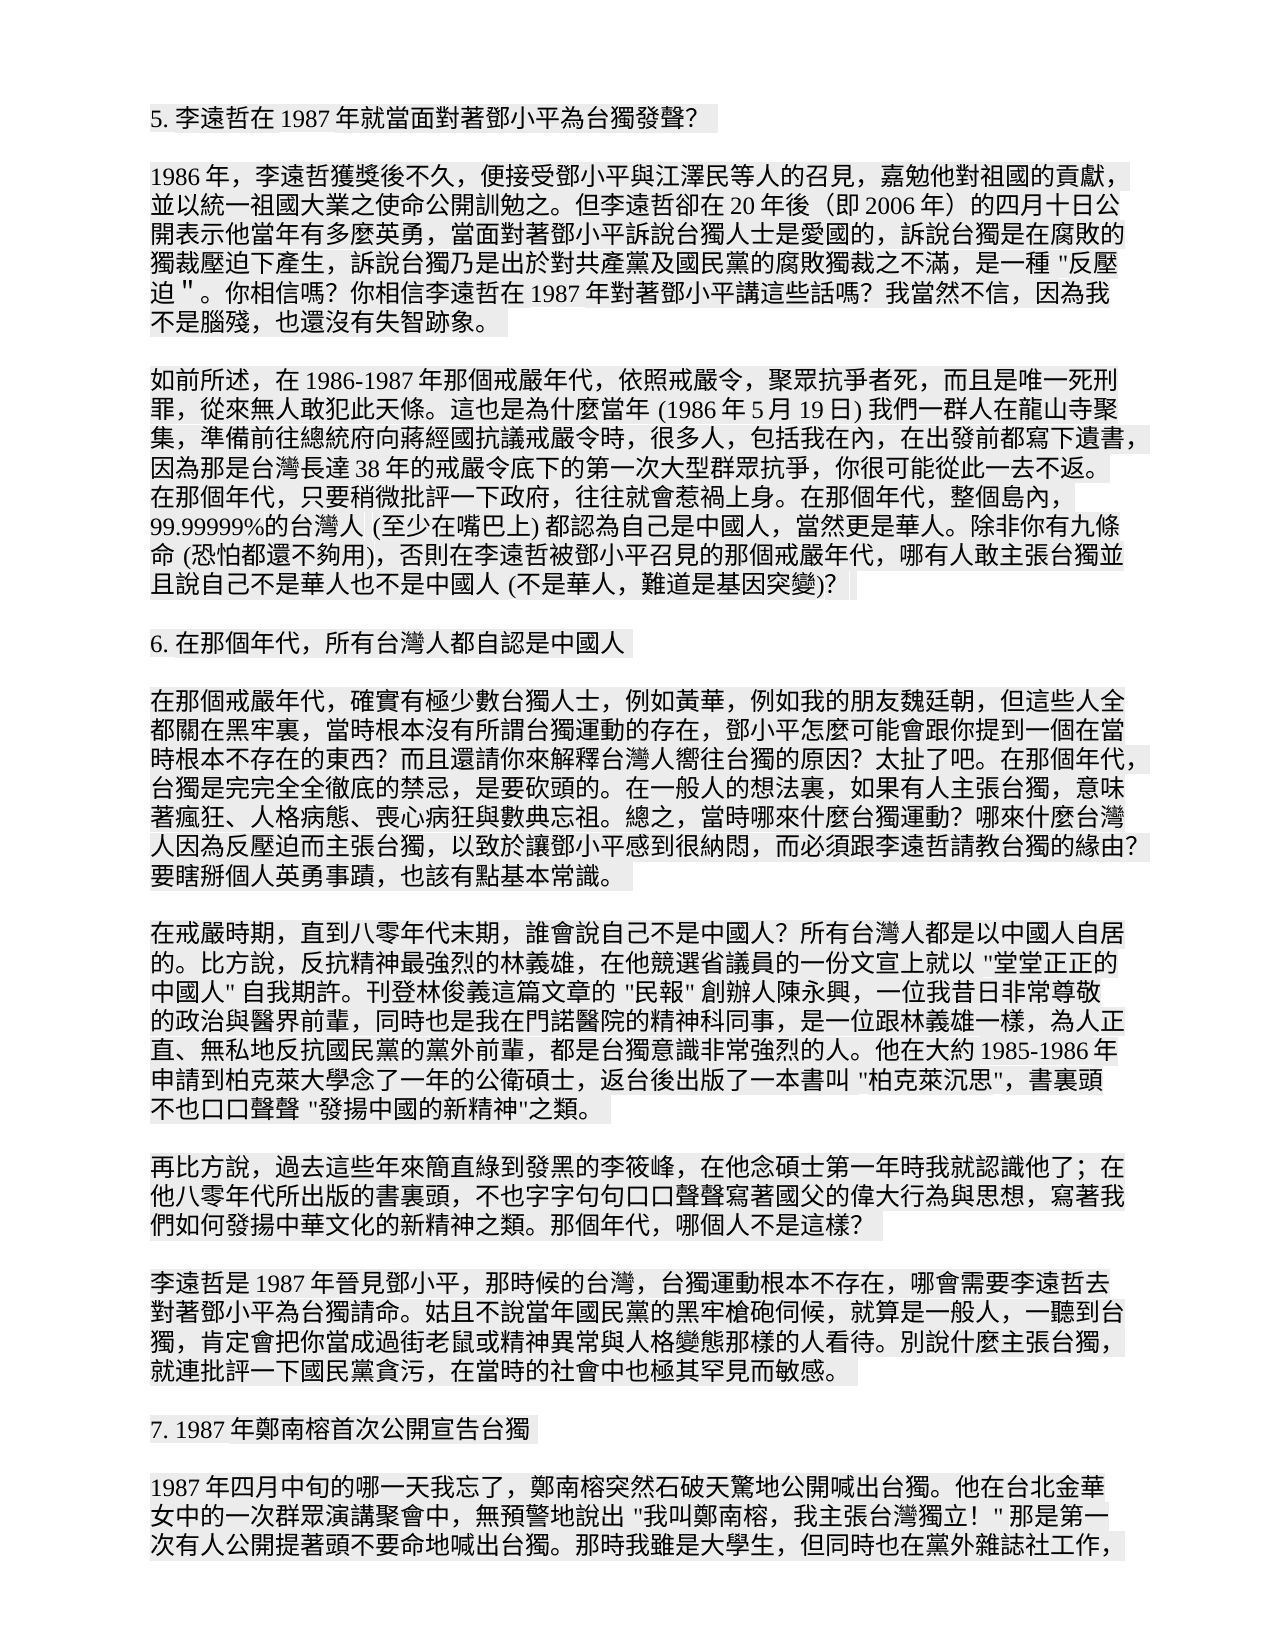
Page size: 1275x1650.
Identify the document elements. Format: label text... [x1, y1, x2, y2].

text 寫好了兩天放著，不知該不該貼。這是接續之前寫的 (講到跟林義雄初次會面那一篇)，很瑣碎，冗長，沒什麼營養，只是既然講到李遠哲，不妨就接著說說。你可以拿它當成一個最為微不足道的例子來看，看看那些明明白白的所謂歷史，不過才幾年的時間，究竟如何被扭曲。把這樣一種微不足道的扭曲，乘以一百萬倍，恐怕才是歷史扭曲之真實樣貌。 1. 歷史與主流 在這島上，所謂歷史，基本上就是主流政治勢力根據自己的利益與政治需要所編寫的一套神話。我之所以深知這一切，不是透過資料研讀而來，而是因為我是歷史中人，我是在這個歷史中一步一血淚地走過來的。那是一個什麼樣的時代，什麼樣的人，做了些什麼樣的事，我們會不清楚嗎？不過才幾年的時間，我們都還活著，但所謂歷史與真相卻早已面目全非。 最近要搬家，因為新家空間小了一半，被迫得把許多東西包括書籍賣掉或送人。我的書架上有兩排有關醫學理倫的英文書，是20幾年前我去英國留學的前兩年，林俊義老師送我的。他那時候好像也要搬家，搬離東海大學的宿舍，於是我就接收了他好幾大箱的書。林俊義似乎自古以來就很崇拜李遠哲，1986年，當李遠哲獲得諾貝爾獎時，林俊義在報紙上寫了一整個版面的長文加以推崇。我是從那時候才意識到李遠哲的各種言行。我發現，不管誰當權，不管是在紅的、藍的或綠的等各種旗子下，他都非常吃得開。他的言行，始終都 "剛剛好" 與主流完全吻合。這本是一般人的生命常態，不是什麼道德問題，唯有當當事人刻意去扭曲歷史或迎合主流迎合得太離譜時，才會成為一種道德問題。 比方說，當核電政策是台灣社會的一個不容質疑的絕對主流時，李遠哲就是一個以專家姿態出現的積極擁核人士，而且把話講得很滿很絕對，彷彿沒有核能，人類就會因為氣候問題而滅亡似的，只有愚夫愚婦才會反核。但是，當核能風向逐漸轉變，他竟然又同樣以專家身份說核電絕不可行，彷彿核能之恐怖，將使得我們的子子孫孫滅亡。正反態度當然可以轉變，但如此巨大轉變的理由呢？ 統獨也一樣，當統派勢力是台灣社會的唯一主流思維時，李遠哲不折不扣就是個統派，十分明確地反對台獨，一直到阿扁當總統的頭幾年，李遠哲仍然主張統一。統獨的正反態度當然可以轉變，重點是，你是幾時轉變的呢？例如，我在1987-1998年這十幾年之間，是個不要命的台獨份子，直到1998年之後，來到海外，看多、看清了更多對岸與國際之間的事，有點明白了什麼是生活，什麼是民主自由與人權的真實意涵，特別是看到美國四處侵略屠殺與不擇手段的經濟掠奪，為所欲為，於是轉向支持兩岸統一。 但是，李遠哲卻不是這樣，當統一是社會主流時，他不顧旁人的道德眼光，硬是接受國民黨的招安與重用，為統一背書；當整個時代變成綠油油一片時，他竟然也立即跟著綠油油；而且還竄改歷史，彷彿他老早就是個飽受國民黨打壓的台獨鬥士似的。 2. 國民黨曾打壓李遠哲嗎？ 去年 (2015年) 的8月29日，綠油油的民報登了一篇林俊義的文章，大標題寫著："當年拿諾貝爾獎，李遠哲卻被國民黨政府封殺"，我看了很驚訝，當年國民黨抬舉李遠哲都來不及了，幾時打壓、封殺過他？林俊義的文章是這麼寫的： 「1986年李遠哲獲得諾貝爾獎，應該是台灣難得的榮耀，但是，李遠哲卻被當時的國民黨政府刻意隔離、阻擋回國，而且還在媒體封殺，營造他是『不受歡迎的人物』。」 林俊義甚至還瞎掰說什麼「國科會、中研院公然想盡辦法隔離李遠哲，阻擋李遠哲回國」。 這些都不是事實，而且與事實完全相反。你用肛門想也知道，拉攏諾貝爾光環加身的李遠哲都來不及了，國民黨沒事幹嘛封殺、排擠、阻擋這樣一個極其乖巧順服的名人？ 3. 李遠哲自古以來就反國民黨？而且秉持反中反華的所謂台灣人史觀？ 林俊義的文章還說： 「李遠哲把生命後面的30年奉獻給台灣，展現了知識份子意圖改造台灣的勇氣及行動。...李教授正努力撰寫大家殷切期盼的回憶錄，希望早日付梓，讓國人瞭解做為第一位台灣人諾貝爾獎得主的科學家，如何在他專業努力耕耘之外，如何以一位台灣人的歷史觀，以及一位知識份子的勇氣，道出國民黨統治台灣、歧視台灣人及本土文化的不滿，並無忌諱地站在在野黨的立場，為人民說話。」 這就更加完全瞎掰胡扯了，完全背離基本事實。如我之前所說，李遠哲一獲獎，馬上飛去北京接受鄧小平與江澤民等人的訓話與召見獎勵。至少在西元2003年之前，李遠哲從來沒有一絲絲的什麼 "台灣人史觀"，有的全是大中華統一史觀，更不用說什麼反抗國民黨強權的 "知識份子的勇氣"，真是胡扯到極點。你知道他唯唯諾諾被鄧小平等人召見時，鄧小平講了些什麼話嗎？我把鄧小平的談話全文貼出來。鄧小平說： 「我們都是立足於振興中華民族，口號是振興中華。不管怎樣，我們都是一個根，但如果光是根深蒂固，不發揚光大，我們都是沒有什麼光彩的。我們人口這麼多，地方這麼大，要急起直追。關於祖國統一問題，我們寄希望於台灣當局，寄希望於台灣人民。台灣是中國領土的一部分。中國不實現統一，台灣的地位是不穩定的。不知哪一天，就會被人拿走。看來，只有按一國兩制的辦法才能實現祖國的統一。 統一祖國是幾千年來中華民族的共同願望。台灣現在儘管在經濟上比大陸好，但差距在縮小。差距縮小在下個世紀 (按：即現在這個世紀) 五十年代會表現得更明顯。那時，中國將達到中等發達國家的水準，大陸的實力將大大超過台灣。如果國民生產總值達到人均四千美元的話，按十四、五億人口計算，就意味著國民生產總值將達到六萬億美元。那時大陸的科學肯定比現在強，人才也會比現在多得多。中國人臉上開始有光彩是什麼時候？是新中國成立以後。祖國統一後，所有中華民族的子孫就不僅是站起來了，而且飛起來了。 按照一國兩制方針解決統一問題後，香港、澳門、台灣的制度五十年不變。五十年以後，香港、澳門、台灣在整個國家經濟上的比重更小了，這就更沒有變的必要。」 如果按照時下台灣扣人紅帽子的標準，這就是所謂親中賣台的台奸。難道你能舉出一個例子，說明李遠哲曾經有過什麼以反中、反華為核心概念的 "台灣人史觀" 嗎？更不用說什麼早在1986年就秉持 "知識份子的勇氣" 和 "台灣人史觀" 對抗國民黨並飽受國民黨的打壓。謊話、神話能捏造到這種地步，實在荒唐透頂。 1990年，國民黨正式成立國家統一委員會 (簡稱國統會)，該會目標就是確立兩岸統一的具體進程，分為短期、中期與長期三階段，逐步達成中國統一、創造一個偉大新中國的目標。李遠哲當年應國民黨之邀，回台擔任國統會委員。後來，西元2000年，阿扁當總統，繼續任命李遠哲擔任所謂 "跨黨派小組" 的召集人，持續推動兩岸關係。在 "跨黨派小組" 召集人的任內，李遠哲始終主張 "應該回到一九九二年「各自以口頭聲明的方式表述一個中國原則」的共識，並在既有的基礎上恢復協商"。阿扁聽了不高興，甚至還由總統府發表聲明澄清說這只是李遠哲的個人意見，不能代表跨黨派小組的結論。但是，李遠哲在往後幾年中仍然持續表達他反對台獨並支持 "一中原則、各自表述" 的基本態度，並批評李登輝的兩國論，就連大陸官方都因此對於李遠哲反台獨之 "深明民族大義＂公開大加讚賞。 就如前一篇留言所說，我在1991年跟林義雄初次會面時的主要談話內容之一，就是有關李遠哲在前一年 (即1990年) 接受國民黨之邀，隆重回台擔任國統會委員的重大新聞事件。我知道引用別人的私下談話並不公平，因為那畢竟是私人談話，無從驗證。所以，我也不便講得太具體，只能說，當時林義雄對李遠哲接受國民黨的邀請擔任國統會委員、推動兩岸統一事務是很不以為然的。但林義雄說，這不令人意外。他說，台灣的學者向來就是這樣，只要當權者一招手，馬上就來。 李遠哲在兩岸關係的態度上，一直是反獨促統的，直到最近幾年才似乎調整為綠油油的所謂台灣人反華反中立場。再舉個例，在國統會十多年之後，也就是阿扁當總統時，舊國民黨時代的調查局特務謝長廷擔任民進黨黨主席。有一天，李遠哲和謝長廷餐敘，席間謝長廷明確表達、後來並四處宣揚民進黨事實上 "並不排除統一" 的基本立場，李遠哲還公開表示肯定與認同，並稱讚謝長廷主席此一說法 "兼具理性與善意" 的思想價值。 4. 李遠哲被捧為 "華人之光" 很傷心，因為他只想當台灣人？國民黨卻動用所有媒體禁止他說自己是台灣人？ 我們又不是今天才認識李遠哲，他幾時有過什麼早在1986年就有什麼反華反中的台灣人史觀？並且勇敢地為民抗爭，以致於遭受國民黨的壓迫？但是，林俊義的文章標題卻寫著： 「被形容為中國人之光，李遠哲：很傷心」 我不知道對岸有沒有把李遠哲捧成國師，捧成什麼 "中國人之光"。對岸人才濟濟，理應不會這麼低級才對，而且也不興台灣社會這一套什麼 "之光" 的肉麻瞎捧。倒是無可懷疑的是，李遠哲在台灣何止被捧成什麼台灣之光，根本就是台灣之神，台灣國師，捧成無所不能的上帝。 當年，李遠哲一獲獎就接受中共要員召見訓勉。李敖還說，李遠哲在大陸求官不成，因此才返台 (這是李敖說的，但我不知其根據為何)。當時西方媒體曾經問李遠哲說，你是美國籍，台灣人卻說你是台灣人的光榮，請問你有什麼看法？李遠哲的回答是："我能理解他們（台灣人）為什麼要這麼說＂。言下之意是：我是美國人，我不是很能認同台灣人說我是他們的榮耀，但他們要這樣往自己臉上貼金，我能理解，因為我在台灣出生。 但是，現在歷史卻居然被竄改為：李遠哲早在1986年獲獎時便對於自己被華人社會所推崇感到很不爽 ，因為他一心一意就只想當台灣人，對於被捧為 "華人之光" 感到 "很傷心"。這真的是胡扯到極點。但是，這樣還不夠荒唐喔，林俊義的文章接著如此寫道： 「國民黨發動所有媒體警告李遠哲教授，什麼都可以說，但就是他是『台灣人』及得獎是『台灣人之光』這兩句話絕不能說出口，（絕不能）讓台灣人知道（他是台灣人的榮耀）。這種蠻橫的族群歧視及統治心態的洗腦方式，直至今天仍然存在國民黨的政治文化中。國民黨課綱『微』調的目的，就是對台灣人洗腦教育的勾當。」 請問國民黨幾時 "發動所有媒體警告＂李遠哲不准說自己是台灣人，真是胡說八道。我真是找不到比 "無恥" 更委婉的詞來形容這樣一種毫無下限的造謠、扭曲與虛構。所謂歷史，真的很像妓女，只要你有權有勢，任你進出，任你竄改，藉以漂白，藉以抹黑，藉以洗腦社會大眾。 再說，在那個 "龍的傳人" 的浪漫大中華年代，幾個人會說自己不是華人，也不是中國人？若有人這樣說，恐怕會被當成神經病吧！ 林俊義最後居然還感謝李遠哲，感謝他勇敢說出「我是台灣人，我的得獎是台灣人之光」，「讓台灣人重新拾回40年來埋沒在獨裁統治下的信心」。 底下，我摘錄一整段林俊義的原文，其瞎掰與肉麻的程度，真是難以想像： 「今年(2015年)年初，我（指林俊義）到中研院拜訪李教授，請他為我的回憶錄寫序。他不停地咳嗽，十分憔悴。談話中，他不時提到有一股攻擊勢力要把『教改』，『教授治校』污名化並歸咎於他，並抱怨媒體都封殺他。我笑著說，『李教授，80年代以前，你就是國民黨政權的拒絕往來戶，國民黨就刻意在媒體上封殺你，營造你成為不受歡迎的人物。1986年你雖戴上了諾貝爾的桂冠，但...國科會、中研院公然想盡辦法隔離你，阻擋你回國的意願。...您知道嗎？』李教授點點頭，毫無激動的表情。『但你還是掀起了李遠哲旋風啊！』我說，『30年了，他們還是不放過您，因為您是第一個得獎的台灣人啊！因為你說你是台灣人，得獎不是中國人之光。』他笑笑地對我說，『有罪嗎？』」 林俊義最後還誇獎李遠哲，說他促成了日後風起雲湧的學生運動，說台灣人以及有理想有熱情的學生們受到李遠哲偉大精神的感召云云。你覺得這些是事實嗎？ 5. 李遠哲在1987年就當面對著鄧小平為台獨發聲？ 1986年，李遠哲獲獎後不久，便接受鄧小平與江澤民等人的召見，嘉勉他對祖國的貢獻，並以統一祖國大業之使命公開訓勉之。但李遠哲卻在20年後（即2006年）的四月十日公開表示他當年有多麼英勇，當面對著鄧小平訴說台獨人士是愛國的，訴說台獨是在腐敗的獨裁壓迫下產生，訴說台獨乃是出於對共產黨及國民黨的腐敗獨裁之不滿，是一種 "反壓迫＂。你相信嗎？你相信李遠哲在1987年對著鄧小平講這些話嗎？我當然不信，因為我不是腦殘，也還沒有失智跡象。 如前所述，在1986-1987年那個戒嚴年代，依照戒嚴令，聚眾抗爭者死，而且是唯一死刑罪，從來無人敢犯此天條。這也是為什麼當年 (1986年5月19日) 我們一群人在龍山寺聚集，準備前往總統府向蔣經國抗議戒嚴令時，很多人，包括我在內，在出發前都寫下遺書，因為那是台灣長達38年的戒嚴令底下的第一次大型群眾抗爭，你很可能從此一去不返。在那個年代，只要稍微批評一下政府，往往就會惹禍上身。在那個年代，整個島內，99.99999%的台灣人 (至少在嘴巴上) 都認為自己是中國人，當然更是華人。除非你有九條命 (恐怕都還不夠用)，否則在李遠哲被鄧小平召見的那個戒嚴年代，哪有人敢主張台獨並且說自己不是華人也不是中國人 (不是華人，難道是基因突變)？ 6. 在那個年代，所有台灣人都自認是中國人 在那個戒嚴年代，確實有極少數台獨人士，例如黃華，例如我的朋友魏廷朝，但這些人全都關在黑牢裏，當時根本沒有所謂台獨運動的存在，鄧小平怎麼可能會跟你提到一個在當時根本不存在的東西？而且還請你來解釋台灣人嚮往台獨的原因？太扯了吧。在那個年代，台獨是完完全全徹底的禁忌，是要砍頭的。在一般人的想法裏，如果有人主張台獨，意味著瘋狂、人格病態、喪心病狂與數典忘祖。總之，當時哪來什麼台獨運動？哪來什麼台灣人因為反壓迫而主張台獨，以致於讓鄧小平感到很納悶，而必須跟李遠哲請教台獨的緣由？要瞎掰個人英勇事蹟，也該有點基本常識。 在戒嚴時期，直到八零年代末期，誰會說自己不是中國人？所有台灣人都是以中國人自居的。比方說，反抗精神最強烈的林義雄，在他競選省議員的一份文宣上就以 "堂堂正正的中國人" 自我期許。刊登林俊義這篇文章的 "民報" 創辦人陳永興，一位我昔日非常尊敬的政治與醫界前輩，同時也是我在門諾醫院的精神科同事，是一位跟林義雄一樣，為人正直、無私地反抗國民黨的黨外前輩，都是台獨意識非常強烈的人。他在大約1985-1986年申請到柏克萊大學念了一年的公衛碩士，返台後出版了一本書叫 "柏克萊沉思"，書裏頭不也口口聲聲 "發揚中國的新精神"之類。 再比方說，過去這些年來簡直綠到發黑的李筱峰，在他念碩士第一年時我就認識他了；在他八零年代所出版的書裏頭，不也字字句句口口聲聲寫著國父的偉大行為與思想，寫著我們如何發揚中華文化的新精神之類。那個年代，哪個人不是這樣？ 李遠哲是1987年晉見鄧小平，那時候的台灣，台獨運動根本不存在，哪會需要李遠哲去對著鄧小平為台獨請命。姑且不說當年國民黨的黑牢槍砲伺候，就算是一般人，一聽到台獨，肯定會把你當成過街老鼠或精神異常與人格變態那樣的人看待。別說什麼主張台獨，就連批評一下國民黨貪污，在當時的社會中也極其罕見而敏感。 7. 1987年鄭南榕首次公開宣告台獨 1987年四月中旬的哪一天我忘了，鄭南榕突然石破天驚地公開喊出台獨。他在台北金華女中的一次群眾演講聚會中，無預警地說出 "我叫鄭南榕，我主張台灣獨立！" 那是第一次有人公開提著頭不要命地喊出台獨。那時我雖是大學生，但同時也在黨外雜誌社工作，記得當鄭南榕不要命地喊出台獨後，黨外圈子內竟然一片嬉笑嘲諷與猜疑，比方說有兩位當過黨主席、如今綠到發黑的民進黨大老(念在昔日交情，姑隱其名)，就對著我拿鄭南榕開玩笑，說他這個人 "怪怪的"，頭殼 "怕帶帕帶"，意思就是腦袋有洞，腦子進水了。並且還叫我離鄭南榕遠一點，說他是外省人，之所以敢這麼大膽，一定是國民黨故意叫他這麼幹，以便引蛇出洞，一網打盡。我為此還對這兩位大老開罵。後來不久，我就離開了黨外雜誌社。 鄭南榕開了台獨的第一槍之後不久，我在高醫校園的一次史無前例的所謂學生非法集會中，對著台下的同學們說："各位同學，還有各位爪爬仔 (即特務)，請你們準備好錄音機，因為我接下來要講一些很重要的話"。接著我就學鄭南榕的句子說："我叫陳真，我主張台灣獨立"。我這幾話才一說完，就連一些原本支持我的同學們也嚇到了，當場在後台高喊說："完蛋了！陳真發瘋了！趕快把他拉下來！" 那一天，我在講完主張台獨那句話之後，並沒有回去宿舍，一個人在街上恍恍惚惚地晃了一整夜，心裏一直在想：我怎麼辦？我的父母怎麼辦？我的人生和所有前途，甚至我的生命，是不是到此就要畫下句點？我會不會連累到我的父母？我該做些什麼來保護他們以免被我牽連？一整個深夜就這樣漫無目的在街上走著，那種絕望的痛苦心情，難以言喻。 8. 1988年，江蓋世主張 "人們有喊台獨的自由" 隔年，1988年，江蓋世發起史上第一次的台獨環島行軍，我也有參加，往往只有小貓兩三隻，畢竟在那年代，幾個人敢參加？除非不要命了。而且，就像過街老鼠一樣，經常遭到 (顯然是國民黨唆使的)流氓與黑道的痛毆與人身安全威脅。其實江蓋世當時並不是宣揚台獨，而是宣揚 "人們有主張台獨的自由"。但是，幾乎沒有一個媒體敢報導這個台獨行軍活動。位於高雄的 "民眾日報" 是當時極少數例外敢報導的媒體。但你知道它是怎麼報導的嗎？報社記者來現場拍個照，江蓋世舉個白布條，上面寫著："台灣人有主張台獨的自由"。結果報社刊出這張照片時，"台獨" 這兩個字竟然整個塗掉，變成 "台灣人有主張 () () 的自由"，根本不知道它是在報導什麼。 民眾日報是當年最敢於唱主流反調的媒體，尚且如此畏懼，更不用說一般人了。各位可能不知道民眾日報，它是當時最敢於刊登異議言論的一個很小的報社，總部就位於高雄。它曾刊出一篇報導，標題是 "30位旅美前國軍將領建議政府：取消戒嚴令另訂他法"，結果立即被國民黨政府處以停刊七天的嚴厲處分，理由是說民眾日報 "為匪張目"，"為匪宣傳"。 9. 1989年鄭南榕自焚 各位知道鄭南榕為了什麼原因被以叛亂罪移送嗎？他是在1988年的年底，或是大約1989年的年初吧，刊登了旅日學者許世楷的 "台灣共和國憲法草案"。不過只是一篇學者文字，立即引起軒然大波，國民黨的李登輝非抓鄭南榕入獄不可，鄭南榕認為這僅僅是一種言論自由，不應有罪，拒絕受審，揚言國民黨絕對抓不到他的人，只能抓到他的屍體，於是展開長達71天的自囚於雜誌社，每天睡沙發。我當時書桌牆上就貼著一張鄭南榕在沙發上入睡的照片；可能夜裏天氣有點冷，他睡覺時，不自主地一隻手就伸入自己胸口毛衣內取暖。我對那孤獨模樣覺得很感動，所以一直就把那張照片貼在我的書桌前牆上。自囚71天後，李登輝派人攻堅企圖逮捕，鄭南榕便以事先準備好的兩桶汽油自焚。 我要說的是，那時都已經1989年的四月了，台獨仍然是絕對禁忌，更不用說1987年李遠哲被鄧小平召見的年代，台灣哪來什麼台灣人為了反壓迫的台獨運動而必須讓李遠哲去為台灣人民向鄧小平聲討正義？ 10. 反戒嚴抗蔣家是會死人的 再舉些例，就說1987年吧。那一年，黃昭輝好像是出來競選國大代表。競選期間，他製作了一張傳單，竟然引起軍、警、特大軍壓境包抄競選總部，就像搶匪一樣，企圖搶奪那張傳單，防止散發。我人在現場，一個軍、警、特的高層軍官揚言，一張傳單也不許外流；他甚至賭上自己的性命，竟然在一片混亂中橫躺在宣傳車輪子下，企圖阻止車子的前進，揚言就算死也要查扣這份傳單。究竟那張傳單有著什麼照片如此恐怖？大約是2008年，民進黨參與總統大選時的最後一夜造勢晚會的現場大螢幕上，我從電視上竟然還看到這張照片。那張照片至少有四、五人，一個是黃昭輝，一個是林美容，一個好像是湯金全 (我不是很確定)，一個就是我，我們幾個人共同舉著一塊布條，上面寫著犯大忌的六個大字："反戒嚴，抗蔣家"。 一年後，蔣經國突然宣布取消戒嚴。我要說的是，當年要求解嚴都已如此恐怖，必須寫遺書，必須拿一條小命去爭取，更不用說台獨了。 11. 1991年甚至都還有 "獨台會" 案 甚至到了政治氣氛已經幾乎全面開放、已經完全沒有危險的1991年，都還會發生像 "獨台會" 那樣的荒唐案件。幾名學生，僅僅只是閱讀史明的 "台灣人四百年史"，情治單位就懷疑他們加入史明的台獨組織，於是進入校園逮人。我和江蓋世等幾個人，便也集體向檢調單位自首，表明自己也已加入史明的獨台會，要求被捕。我還寫了一封掛號信給當時應該是擔任行政院長的郝柏村，表示我目前任職於馬偕醫院，我叫陳真，我主張台獨，並且樂意加入任何可以推展台獨的組織，希望司法單位能儘速把我繩之以法。 1991年，政治上都已經毫無危險的一個年代了，都還會發生像獨台會這種荒唐案子，更何況是解嚴前後的八零年代，台灣怎麼可能會有什麼反獨裁壓迫的台獨運動需要李遠哲去向鄧小平請命？ 12. 連兒童人權都是一種絕對禁忌 就說我在1989年發表的 "台灣兒童人權報告" 吧，我在那一年年底被以叛亂罪移送法辦，除了因為替 "新國家連線" 的候選人助選之外，這篇兒童人權報告自然也是我陰謀反政府的罪證之一，可是，你去網路上找找看還找不找得到，如果找得到的話，不妨仔細讀一讀，看看它究竟有什麼恐怖陰謀之處？一點也沒有。當年很多人看了那文章淚眼汪汪，因為我只是寫台灣貧病兒童的各種悲慘處境。你知道我為什麼犯大忌嗎？因為，在1988-1989年的那個年代，不要說台獨啦，就連 "人權" 或甚至連 "台灣" 這幾個字都犯忌。而我不但寫出 "人權" 報告，而且還史無前例地寫出 "兒童人權" 報告。記得曾有一位情治人員在高醫安全室，拿著我寫的那篇 "兒童人權報告"，對著幾位高醫教官大吼大叫說："這個人 (指我) 絕對不是一般的學生！正常學生怎麼可能會關心這些事！" 意思是說我一定是匪諜，滲透在校園裏臥底，準備顛覆政府。 在當年台灣社會一般人的主流思維裏，"人權" 二字是犯忌的，有問題的，心態不單純的，更不用說 "兒童人權" 了，更是極度可疑而偏激。套句我所仰慕的劉峰松和翁金珠當年對我那篇兒童人權報告的評語，他們說，初次光看到題目時就嚇了一大跳，"怎麼連兒童也有人權"？連黨外同志都感到刺耳，更不用說向來高壓敵視人權的國民黨了，當然更不可能放過我。事實上，我們如今已耳熟能詳的 "聯合國兒童權利公約"，就是在我發表兒童人權報告的同一年，也就是27年前的今天 (1989年11月20日) 才通過，而我那篇報告因為在海外醫學組織獲獎，有人把它翻成英文，寄給聯合國兒童基金會 (UNICEF) 及一些國際人權團體，讓國民黨政府很難堪，更使得國民黨決定以叛亂罪把我繩之以法。 即使到了1992-1993年，人權仍然犯忌。比方說，當我在馬偕醫院工作時，有一次不小心說溜嘴，在院內開會時說 "我們應該要多多考慮一下病人的安危和權利"，就這樣一句話，都能在醫院引起軒然大波，同事或主管們會指責你 "以政治污染醫院"，因為，在那個年代，"人權" 就等於 "反政府的政治陰謀"，當時的主流基本思維就是這樣。 這些事，現在聽起來肯定很玄，很不可思議，但時代就是這樣，並不希奇。你看，咱們當下無數不可思議的怪事醜事，例如整個島嶼普遍仇視敵視輕視大陸人或華人，卻反倒極其仰慕動輒傷害台灣的日本，現在的人們不也同樣覺得很自然，很正確，甚至把反中反華的一些人品不端的投機份子捧成英雄與偶像；反之，若有誰說上大陸幾句好話或主張統一，就好像是什麼人格有問題的過街老鼠似的。但是，二、三十年後，當你再回頭看，你一定會覺得很荒唐，政治居然可以把一整個社會的人洗腦成那樣子。 13. 連以西元紀年都犯忌 這年頭的任何正常人一定會很納悶，媽的，那樣一篇對於貧病兒童的處境充滿柔弱哀愁以及一堆數據的文章，究竟犯了什麼大忌，必須讓我以家破人亡為代價？你一定不敢相信，就連寫到 "台灣" 或 "台灣原本美麗" 等等這樣一些字眼都還是犯大忌。大學時，我寫一堆文章，習慣以西元紀年，連這樣也不行，統統成為我的叛國罪證，說我就是因為堵爛中華民國，所以才不願以民國紀元。就連在高醫的各種考卷，想不到也被蒐集成為我的叛國證據，因為那些考卷我也都是以西元填寫考試日期，這意味著我很早就有反對中華民國的臺獨思想毒素。 14. 連三角形也犯大忌 這還不夠離譜，應該是差不多1988年左右吧，高醫向來有個醫療服務團，正準備要出團上山去義診前夕，突然被校方喊停。我沒參加醫療團，但是，團長是我同班同學，而且向來與我走得很近，於是情治單位就認定是我在背後操控，說我企圖藉著義診，壯大反政府的勢力。於是，高醫校方便聽命於情治單位，臨時禁止醫療團的所有出訪活動。指控罪證之一是高醫醫療團的團徽之中有個類似斗笠的三角形。情治單位說，斗笠就是台獨。我聽不懂，經過他們的講解，我才知道，原來斗笠的外形不是尖尖的一個三角形嗎，類似台灣的 "台" 字上半部那個三角形，意思是說，我以斗笠外形暗示 "台" 字，而 "台" 字就是暗示著 "台獨"。很荒唐是吧，但那個年代的尺度就是這樣。那樣一個時代背景，哪來什麼台灣人普遍反壓迫的什麼台獨運動？ 15. 勇敢的台灣時報？ 再舉個例，大約也是1987-1988年吧，這個 "大" 事件的正確日期我忘了，但應該是在解嚴之後，算是政治高壓已經開始大幅鬆動的年代。有一天，黨外圈子很多人都很興奮，爭相走告，說台灣時報有大事情發生。什麼大事呢？大家說，台灣時報那天的報紙社論非常非常猛，痛批國民黨，大快人心。我趕緊也去買一份台灣時報來看。猛在哪呢？猛在那篇社論中，"呼籲" 政府應該多多用心在政策的策畫與推展，要多聆聽民意，因為，不顧民意的政治就是苛政，"苛政猛於虎" 啊。就這麼一句 "苛政猛於虎"，讓大家熱血沸騰了！真是好感人，好勇敢，我們的媒體居然敢 "呼籲＂政府要多留意施政品質，居然敢以"苛政猛於虎＂這樣尖銳的字眼來提醒政府要顧及民意！ 這年頭的正常人看了這樣 "勇敢＂的社論會熱血沸騰嗎？應該不會吧，倘若會的話，也許有需要來掛我這一科了。可是，在八零年代蔣經國主政下，這篇台灣時報的社論確實是有點不要命了。我還特地把它剪下來留念。我舉這例只是要說，你應該明白不同年代的不同真實樣貌，假若要虛構歷史為自己抹胭脂粉，好歹也先搞清楚基本的時代背景吧，瞎掰也該有點常識。 16. 你知道民進黨黨名為何沒有台灣二字嗎？ 民進黨最喜歡捧出台灣二字，但你知道為什麼當年民進黨建黨時，黨名卻沒有 "台灣" 嗎？因為在那個年代 (1986年)，就連 "台灣" 二字也都是一種很敏感的禁忌字眼，動輒就會往台獨方面扣你大帽子。所以，倘若我沒記錯，應該就是當年的國民黨調查局特務謝長廷提議不要把台灣二字納入黨名，而只採用 "民主進步黨"，以免國民黨以 "台灣等於台獨" 做為藉口，一舉把黨消滅，統統抓去關。 17. 鄧小平有可能在1987年特地問李遠哲為何民進黨要推動台灣獨立嗎？ 李遠哲說，他當年 (1987年) 被鄧小平召見時，鄧小平問他為何民進黨要推動台獨。李之所言，絕非事實。因為民進黨在1987年才剛創黨不到幾個月，連 "台灣" 二字都不敢加入黨名，哪有可能推動什麼台獨運動？如上所說，直到一兩年後，當鄭南榕首度以個人身份公開主張台獨時，當時的民進黨甚至還一片嬉笑嘲諷，而且，越往黨的高層，越是如此，並且還散播大量耳語說鄭南榕是國民黨的特務，理由是：若非特務，怎麼可能那麼大膽主張台獨？ 再說，當年在島內，民進黨在一般人心目中，是一個非常邊緣而且心態異常、根本不值得正視的一個病態野心組織，每次電視新聞播報員 (例如李豔秋) 一講起民進黨，前面都會一律加上 "所謂" 二字，亦即 "所謂民進黨"，意味著這是一個由一小撮異常病態、人格有毛病的壞人或流氓所組成的一個非法且根本不值得正視的烏合組織，更不用說蔣經國主政下的國民黨政府了，當年哪會抬舉你民進黨？連民進黨三個字，很多大官根本不屑說出口，更不用說遠在天邊的鄧小平了。 一般人對當年民進黨的態度當然也一樣。比方說，我常舉例的一件往事，1989年，我在如今綠油油的彰化基督教醫院當實習醫生時，有個我認識的民進黨黨工，因為癲癇及躁鬱症前來精神科住院，我當時剛好在精神科實習。一位如今綠到爆的醫界前輩蒞臨指導，教大家如何看診與治療。當護士報告這位病患的病情與個人資料時，一提到他是民進黨籍，全場立刻發出笑聲，那個笑聲的意思是一種鄙夷，意味著 "難怪" 會來精神科住院，意味著民進黨本來就是一群瘋子或人格病態的代名詞。 這位醫界大老當場很嚴肅地教導大家說，看診一定要很細心，各種資訊都不能輕易放過。他說，就像這個病人是民進黨籍，我們就要立刻很小心地思考說，他是不是有人格異常或被害妄想、政治妄想等這方面的問題。我是民進黨建黨黨員 (不過醫院同事們大多不知道)，聽這醫界大老這麼一說，看他煞有介事的表情，我當下以為他只是在開玩笑，於是噗嗤一聲笑了出來，沒想到他是當真的，而且大家聽了猛點頭，非常佩服這位醫界大老明察秋毫的看診能力與經驗指導。 我這故事只是要說，就算在1989-1990年那樣一個政治上已經非常開放、幾乎已經沒什麼危險的年代，民進黨依然是一個主流人們所不屑的東西，更不用說大權在握的蔣經國或是接棒的李登輝了，當然就更不用說鄧小平了，他搞不好在 1987年時連民進黨三個字怎麼寫都不知道，怎麼可能會去問李遠哲為何民進黨或台灣人普遍要搞台獨。民進黨那時候也根本還沒有台獨，有的頂多也只是講到自決。也就是說，我們並不主張台獨喔，我們只是希望台灣的前途由台灣人自己投票決定。國民黨說，這就是台獨。民進黨則說，我們主張的是民主，請不要用台獨一詞來 "侮辱" 我們。 當時，民進黨成立後大約一兩年吧，也就是1987-1988年左右，有一本 "台灣前途自決論" (正確書名我忘了)，書中有一篇也許上萬字的演講稿，就是當年謝長廷主講。他那時候曾經和趙少康辯論台灣是否應該自決，相當受矚目，因為議題十分敏感。我花了一整個大半夜的時間，徹夜沒睡，連夜把那次的演講寫成文字，收錄在那本 "台灣前途自決論" 的書裏頭。那年代的民進黨，頂多就只敢講到自決，而不敢公然觸及台獨。直到1988年，才又進展到所謂的 "四個如果"，簡單說就是："如果中共打台灣，我們才會主張台灣獨立"。這四個 "如果"，其實就等於馬英九常講的不統不獨不武。 結語： 歷史千年一瞬，一瞬千年，說長不長，說短不短，就像一條往前豌蜒的線，不知從哪來，不知去向何方；線上無數的點，道不盡，說不完。講這些，與其說是在批評李遠哲，不如說我只是想引起人們對於主流所謂歷史的一個最基本應該有的疑慮。過去這二十幾年綠油油的綠化過程中，親眼看著歷史就這樣毫無一絲羞恥地虛構與扭曲，藉以造神、漂白，藉以洗腦、抹黑，藉以鬥爭異己，醜化敵人，黨同伐異，排擠非我族類。 至於李遠哲，我對其個人並無惡感，同時也相信他的基本為人，因此我敢大膽指正批評。所謂寧可得罪君子，切莫得罪小人。李遠哲好歹是個君子，倘若面對無數小人，我是盡量連吭都不敢吭一聲的。過去這二十幾年綠油油的綠化過程中，我常聽到各路志得意滿、吃香喝辣的主流人士 "話當年"，總是把自己講得老早就是對抗國民黨的勇士！許多年輕一代的人，信以為真，於是就好仰慕好佩服，完全不懷疑。但我跟你說，就我所聽到的這一切主流人士之 "話當年"，幾乎從來沒有一句話是真的，全屬瞎掰虛構。當年根本沒有他們的身影，有的話也全都在主流一方，而非在反抗者一方。所謂讀書人的品性，確實是遠遠比不上一般人的正直與單純。 我講的這些，你信或不信，我沒法控制，但很多事，你其實稍微有點基本常識就能看穿無數謊言與虛構。 對岸人士在理解台灣時，也常犯了這樣一個基本錯誤，比方說，總是把時下流行的這樣一些吃香喝辣的所謂台獨人士與各種流行的社會現象 (例如反中反華)，想像成一種彷彿 "本質性"、"一貫性" 的信念或信徒。事實上，這一切似乎比較適合從利益或者說生意的觀點來看，例如商品、廣告、客戶、話術與行銷策略、成本與利潤等等，你用這樣的角度來看島內政治或許會比較接近真實。把廣告當成歷史真相是很荒唐的，把商品誤認為政治信念更是可笑，至於所謂偉大的人民呢，其實就是飽受廣告摧殘或催眠的無知客戶。 陳真2016. 11. 20. [150, 75, 1125, 1561]
